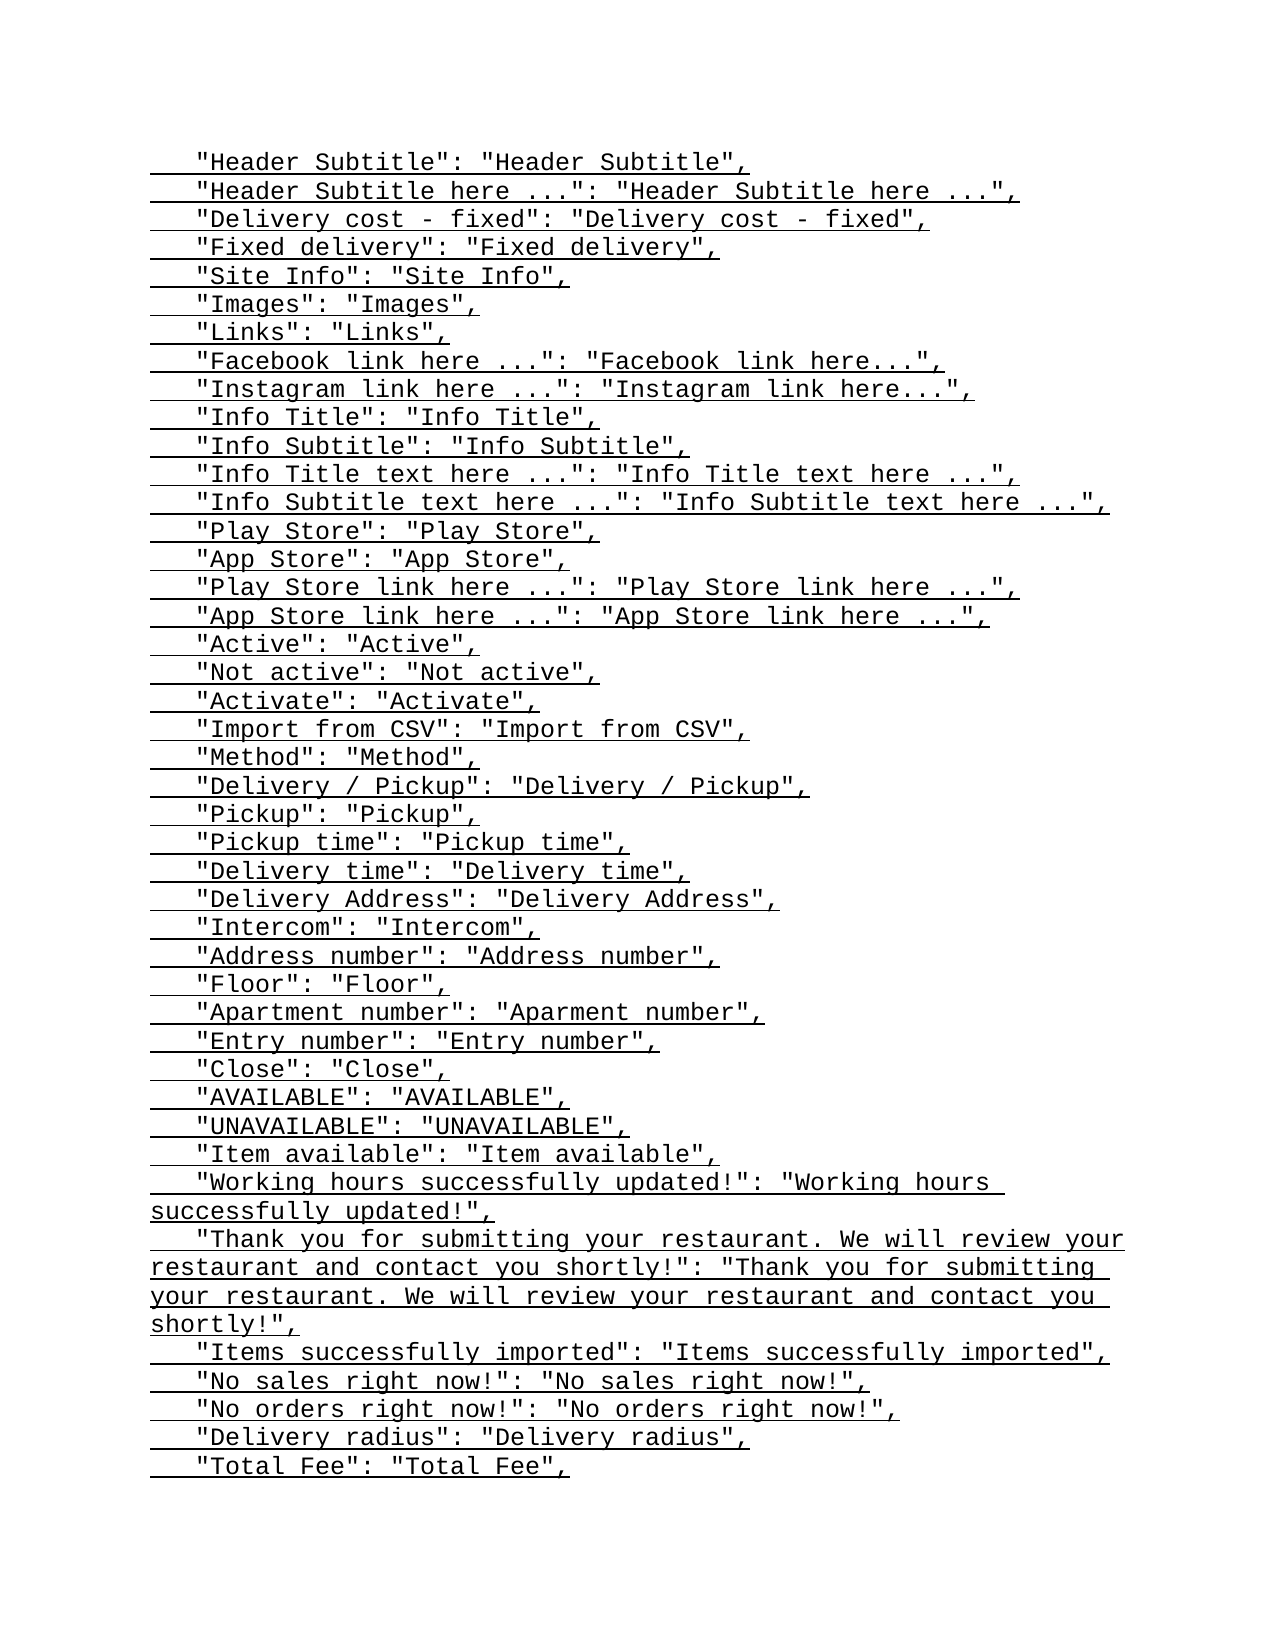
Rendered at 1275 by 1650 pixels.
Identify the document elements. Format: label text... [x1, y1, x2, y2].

text "Header Subtitle here ...": "Header Subtitle here ...", [150, 178, 1125, 207]
text "Play Store link here ...": "Play Store link here ...", [150, 575, 1125, 603]
text "Active": "Active", [150, 632, 1125, 660]
text "No orders right now!": "No orders right now!", [150, 1397, 1125, 1425]
text "Floor": "Floor", [150, 972, 1125, 1000]
text "Info Title": "Info Title", [150, 405, 1125, 433]
text "Apartment number": "Aparment number", [150, 1000, 1125, 1028]
text "Thank you for submitting your restaurant. We will review your [150, 1227, 1125, 1250]
text "Intercom": "Intercom", [150, 915, 1125, 943]
text "Info Subtitle text here ...": "Info Subtitle text here ...", [150, 490, 1125, 518]
text "Delivery Address": "Delivery Address", [150, 887, 1125, 915]
text "Delivery / Pickup": "Delivery / Pickup", [150, 773, 1125, 802]
text "Items successfully imported": "Items successfully imported", [150, 1340, 1125, 1368]
text "Working hours successfully updated!": "Working hours successfully updated!", [150, 1170, 1125, 1227]
text "Instagram link here ...": "Instagram link here...", [150, 377, 1125, 405]
text "App Store link here ...": "App Store link here ...", [150, 603, 1125, 632]
text "Close": "Close", [150, 1057, 1125, 1085]
text "Facebook link here ...": "Facebook link here...", [150, 348, 1125, 377]
text "Pickup": "Pickup", [150, 802, 1125, 830]
text "Activate": "Activate", [150, 688, 1125, 717]
text restaurant and contact you shortly!": "Thank you for submitting your restaurant. We will review your restaurant and contact you shortly!", [150, 1251, 1125, 1340]
text "App Store": "App Store", [150, 547, 1125, 575]
text "Delivery radius": "Delivery radius", [150, 1425, 1125, 1453]
text "Not active": "Not active", [150, 660, 1125, 688]
text "Pickup time": "Pickup time", [150, 830, 1125, 858]
text "Info Title text here ...": "Info Title text here ...", [150, 462, 1125, 490]
text "Site Info": "Site Info", [150, 263, 1125, 292]
text "UNAVAILABLE": "UNAVAILABLE", [150, 1113, 1125, 1142]
text "Import from CSV": "Import from CSV", [150, 717, 1125, 745]
text "Address number": "Address number", [150, 943, 1125, 972]
text "Info Subtitle": "Info Subtitle", [150, 433, 1125, 462]
text "Delivery cost - fixed": "Delivery cost - fixed", [150, 207, 1125, 235]
text "Entry number": "Entry number", [150, 1028, 1125, 1057]
text "Links": "Links", [150, 320, 1125, 348]
text "AVAILABLE": "AVAILABLE", [150, 1085, 1125, 1113]
text "Total Fee": "Total Fee", [150, 1453, 1125, 1482]
text "Item available": "Item available", [150, 1142, 1125, 1170]
text "Images": "Images", [150, 292, 1125, 320]
text "Delivery time": "Delivery time", [150, 858, 1125, 887]
text "Fixed delivery": "Fixed delivery", [150, 235, 1125, 263]
text "Method": "Method", [150, 745, 1125, 773]
text "No sales right now!": "No sales right now!", [150, 1368, 1125, 1397]
text "Play Store": "Play Store", [150, 518, 1125, 547]
text "Header Subtitle": "Header Subtitle", [150, 150, 1125, 178]
